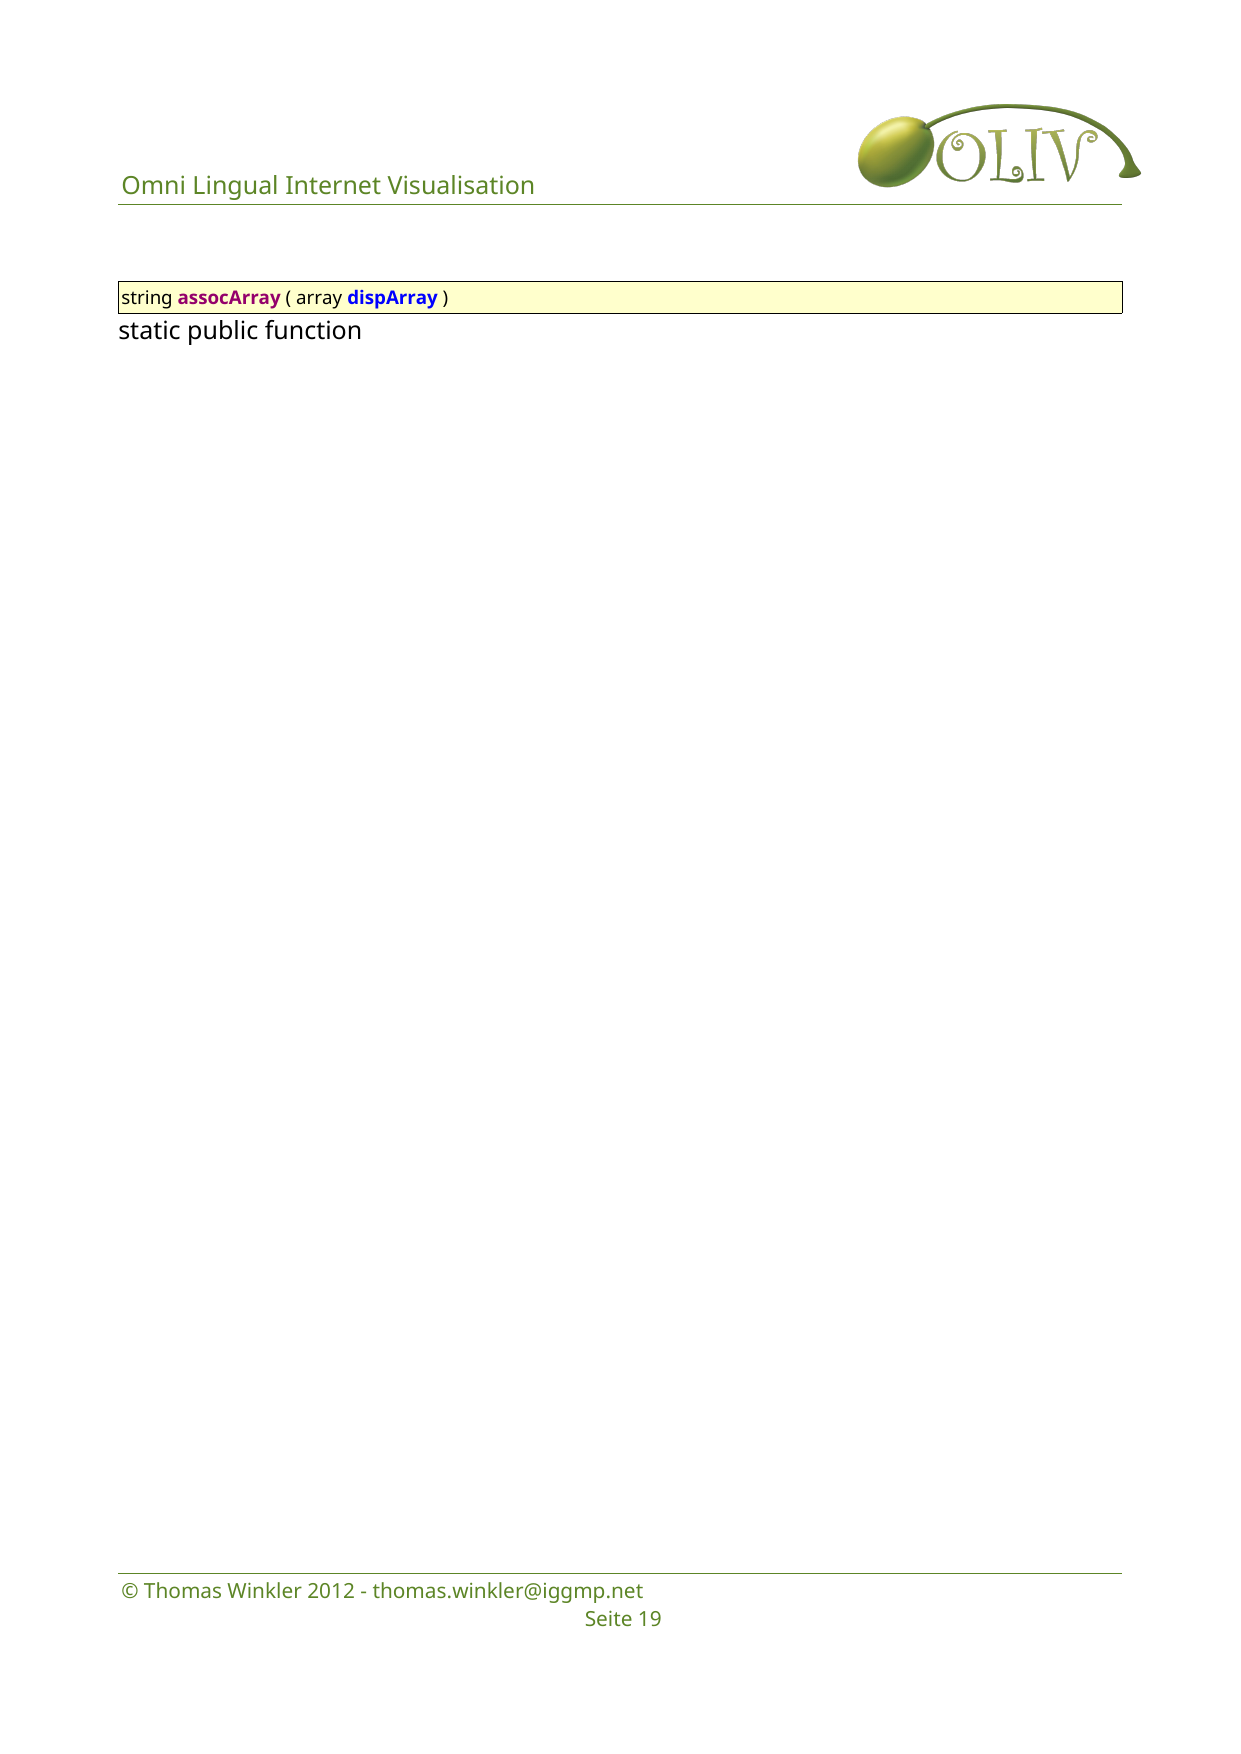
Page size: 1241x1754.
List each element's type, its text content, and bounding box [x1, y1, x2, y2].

text string assocArray ( array dispArray ) [119, 282, 1122, 313]
picture [856, 100, 1144, 189]
text static public function [118, 314, 1122, 347]
